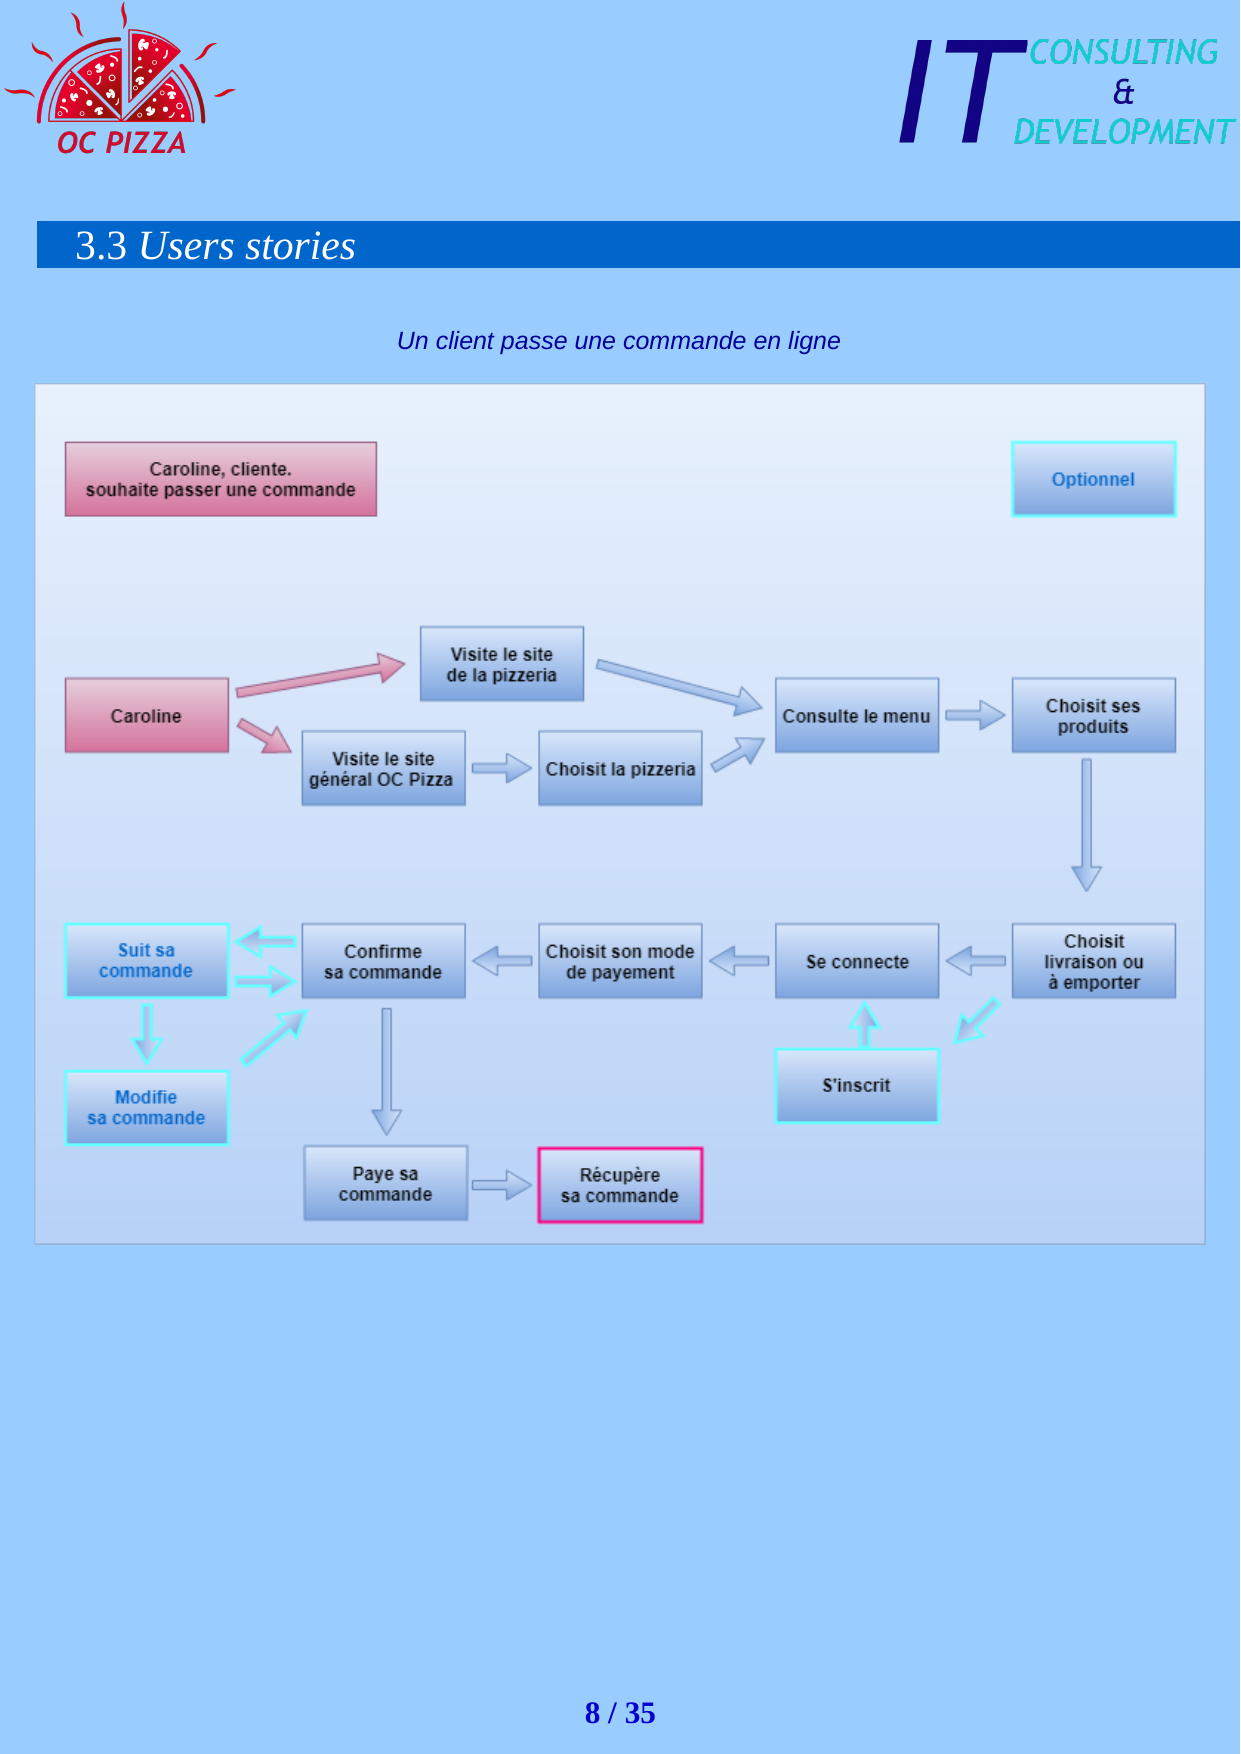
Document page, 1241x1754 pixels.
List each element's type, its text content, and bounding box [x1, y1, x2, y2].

picture [884, 21, 1240, 163]
picture [34, 383, 1206, 1245]
picture [0, 0, 237, 163]
text Un client passe une commande en ligne [0, 326, 1240, 355]
list 3.3 Users stories [37, 221, 1240, 268]
